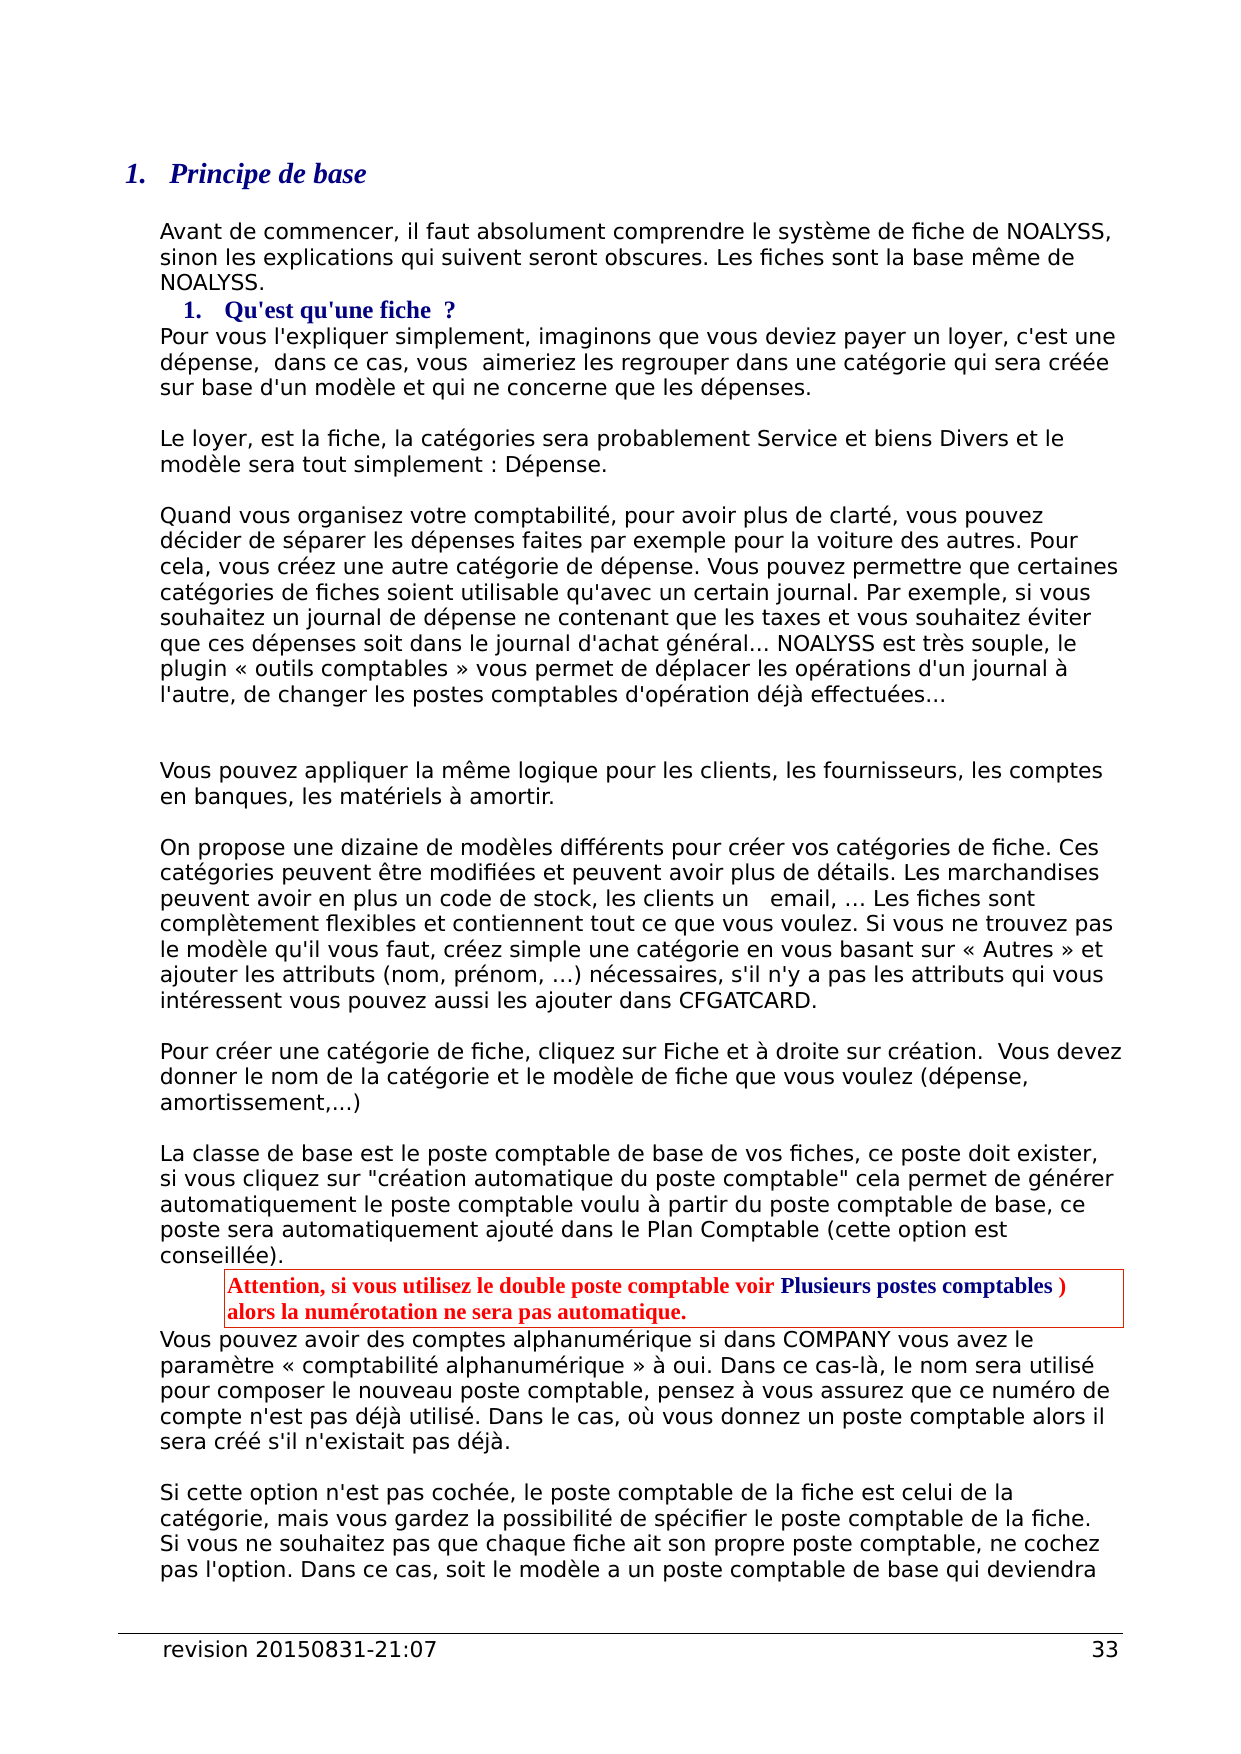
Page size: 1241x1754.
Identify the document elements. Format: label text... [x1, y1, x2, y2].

subtitle Qu'est qu'une fiche ? [177, 296, 1123, 324]
text Quand vous organisez votre comptabilité, pour avoir plus de clarté, vous pouvez décider de séparer les dépenses faites par exemple pour la voiture des autres. Pour cela, vous créez une autre catégorie de dépense. Vous pouvez permettre que certaines catégories de fiches soient utilisable qu'avec un certain journal. Par exemple, si vous souhaitez un journal de dépense ne contenant que les taxes et vous souhaitez éviter que ces dépenses soit dans le journal d'achat général... NOALYSS est très souple, le plugin « outils comptables » vous permet de déplacer les opérations d'un journal à l'autre, de changer les postes comptables d'opération déjà effectuées... [159, 503, 1123, 707]
text Pour créer une catégorie de fiche, cliquez sur Fiche et à droite sur création. Vous devez donner le nom de la catégorie et le modèle de fiche que vous voulez (dépense, amortissement,...) [159, 1039, 1123, 1116]
text La classe de base est le poste comptable de base de vos fiches, ce poste doit exister, si vous cliquez sur "création automatique du poste comptable" cela permet de générer automatiquement le poste comptable voulu à partir du poste comptable de base, ce poste sera automatiquement ajouté dans le Plan Comptable (cette option est conseillée). [159, 1141, 1123, 1269]
text Attention, si vous utilisez le double poste comptable voir Plusieurs postes comptables ) alors la numérotation ne sera pas automatique. [225, 1270, 1123, 1327]
text Vous pouvez avoir des comptes alphanumérique si dans COMPANY vous avez le paramètre « comptabilité alphanumérique » à oui. Dans ce cas-là, le nom sera utilisé pour composer le nouveau poste comptable, pensez à vous assurez que ce numéro de compte n'est pas déjà utilisé. Dans le cas, où vous donnez un poste comptable alors il sera créé s'il n'existait pas déjà. [159, 1327, 1123, 1455]
text Si vous ne souhaitez pas que chaque fiche ait son propre poste comptable, ne cochez pas l'option. Dans ce cas, soit le modèle a un poste comptable de base qui deviendra [159, 1532, 1123, 1583]
subtitle Principe de base [117, 156, 1123, 189]
text Si cette option n'est pas cochée, le poste comptable de la fiche est celui de la catégorie, mais vous gardez la possibilité de spécifier le poste comptable de la fiche. [159, 1481, 1123, 1532]
text Vous pouvez appliquer la même logique pour les clients, les fournisseurs, les comptes en banques, les matériels à amortir. [159, 758, 1123, 809]
text Pour vous l'expliquer simplement, imaginons que vous deviez payer un loyer, c'est une dépense, dans ce cas, vous aimeriez les regrouper dans une catégorie qui sera créée sur base d'un modèle et qui ne concerne que les dépenses. [159, 324, 1123, 401]
text Le loyer, est la fiche, la catégories sera probablement Service et biens Divers et le modèle sera tout simplement : Dépense. [159, 426, 1123, 477]
text Avant de commencer, il faut absolument comprendre le système de fiche de NOALYSS, sinon les explications qui suivent seront obscures. Les fiches sont la base même de NOALYSS. [159, 219, 1123, 296]
text On propose une dizaine de modèles différents pour créer vos catégories de fiche. Ces catégories peuvent être modifiées et peuvent avoir plus de détails. Les marchandises peuvent avoir en plus un code de stock, les clients un email, … Les fiches sont complètement flexibles et contiennent tout ce que vous voulez. Si vous ne trouvez pas le modèle qu'il vous faut, créez simple une catégorie en vous basant sur « Autres » et ajouter les attributs (nom, prénom, …) nécessaires, s'il n'y a pas les attributs qui vous intéressent vous pouvez aussi les ajouter dans CFGATCARD. [159, 835, 1123, 1013]
